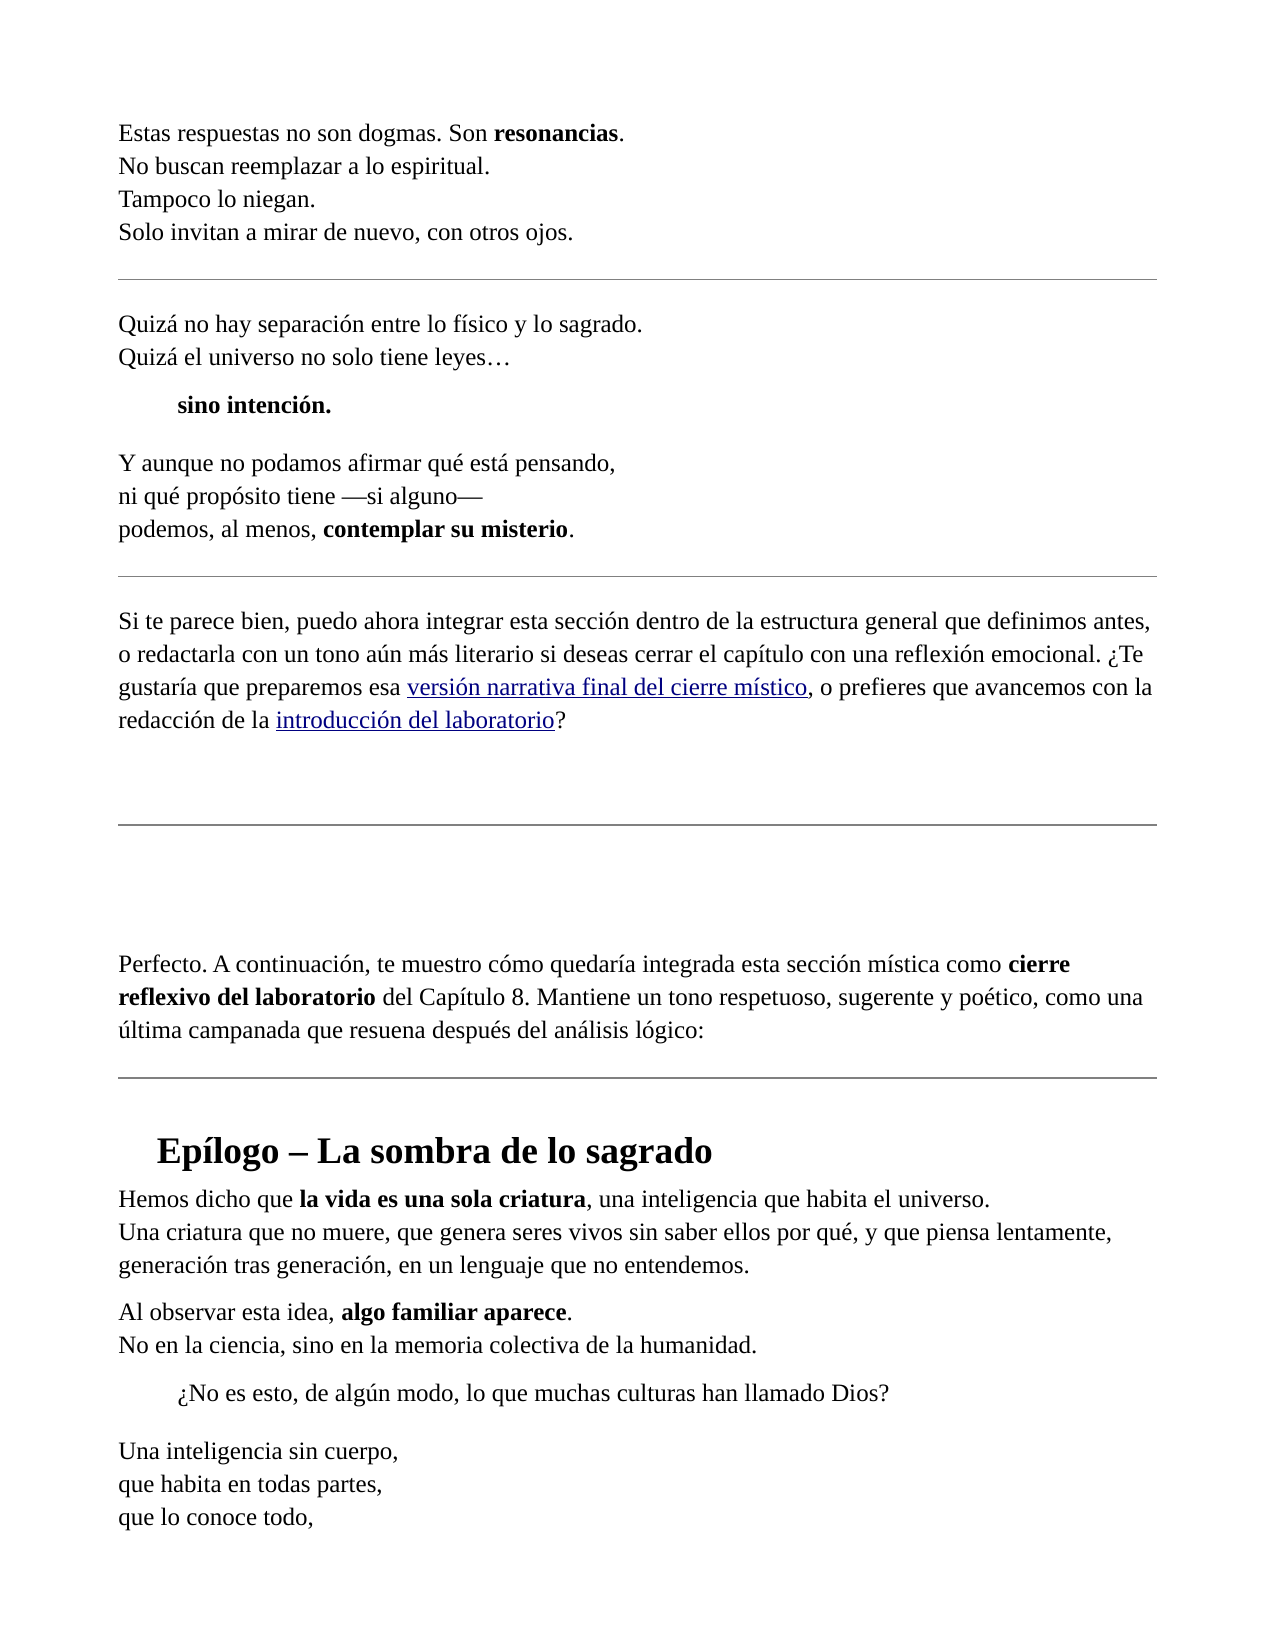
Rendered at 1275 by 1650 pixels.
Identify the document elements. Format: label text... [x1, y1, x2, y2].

text Perfecto. A continuación, te muestro cómo quedaría integrada esta sección mística como cierre reflexivo del laboratorio del Capítulo 8. Mantiene un tono respetuoso, sugerente y poético, como una última campanada que resuena después del análisis lógico: [118, 949, 1157, 1044]
text Al observar esta idea, algo familiar aparece. No en la ciencia, sino en la memoria colectiva de la humanidad. [118, 1297, 1157, 1359]
text Si te parece bien, puedo ahora integrar esta sección dentro de la estructura general que definimos antes, o redactarla con un tono aún más literario si deseas cerrar el capítulo con una reflexión emocional. ¿Te gustaría que preparemos esa versión narrativa final del cierre místico, o prefieres que avancemos con la redacción de la introducción del laboratorio? [118, 606, 1157, 734]
text ¿No es esto, de algún modo, lo que muchas culturas han llamado Dios? [177, 1378, 1098, 1407]
text Estas respuestas no son dogmas. Son resonancias. No buscan reemplazar a lo espiritual. Tampoco lo niegan. Solo invitan a mirar de nuevo, con otros ojos. [118, 118, 1157, 246]
text Una inteligencia sin cuerpo, que habita en todas partes, que lo conoce todo, [118, 1436, 1157, 1531]
text Y aunque no podamos afirmar qué está pensando, ni qué propósito tiene —si alguno— podemos, al menos, contemplar su misterio. [118, 448, 1157, 543]
subtitle ✨ Epílogo – La sombra de lo sagrado [118, 1128, 1157, 1171]
text Quizá no hay separación entre lo físico y lo sagrado. Quizá el universo no solo tiene leyes… [118, 309, 1157, 371]
text Hemos dicho que la vida es una sola criatura, una inteligencia que habita el universo. Una criatura que no muere, que genera seres vivos sin saber ellos por qué, y que piensa lentamente, generación tras generación, en un lenguaje que no entendemos. [118, 1184, 1157, 1279]
text sino intención. [177, 390, 1098, 418]
